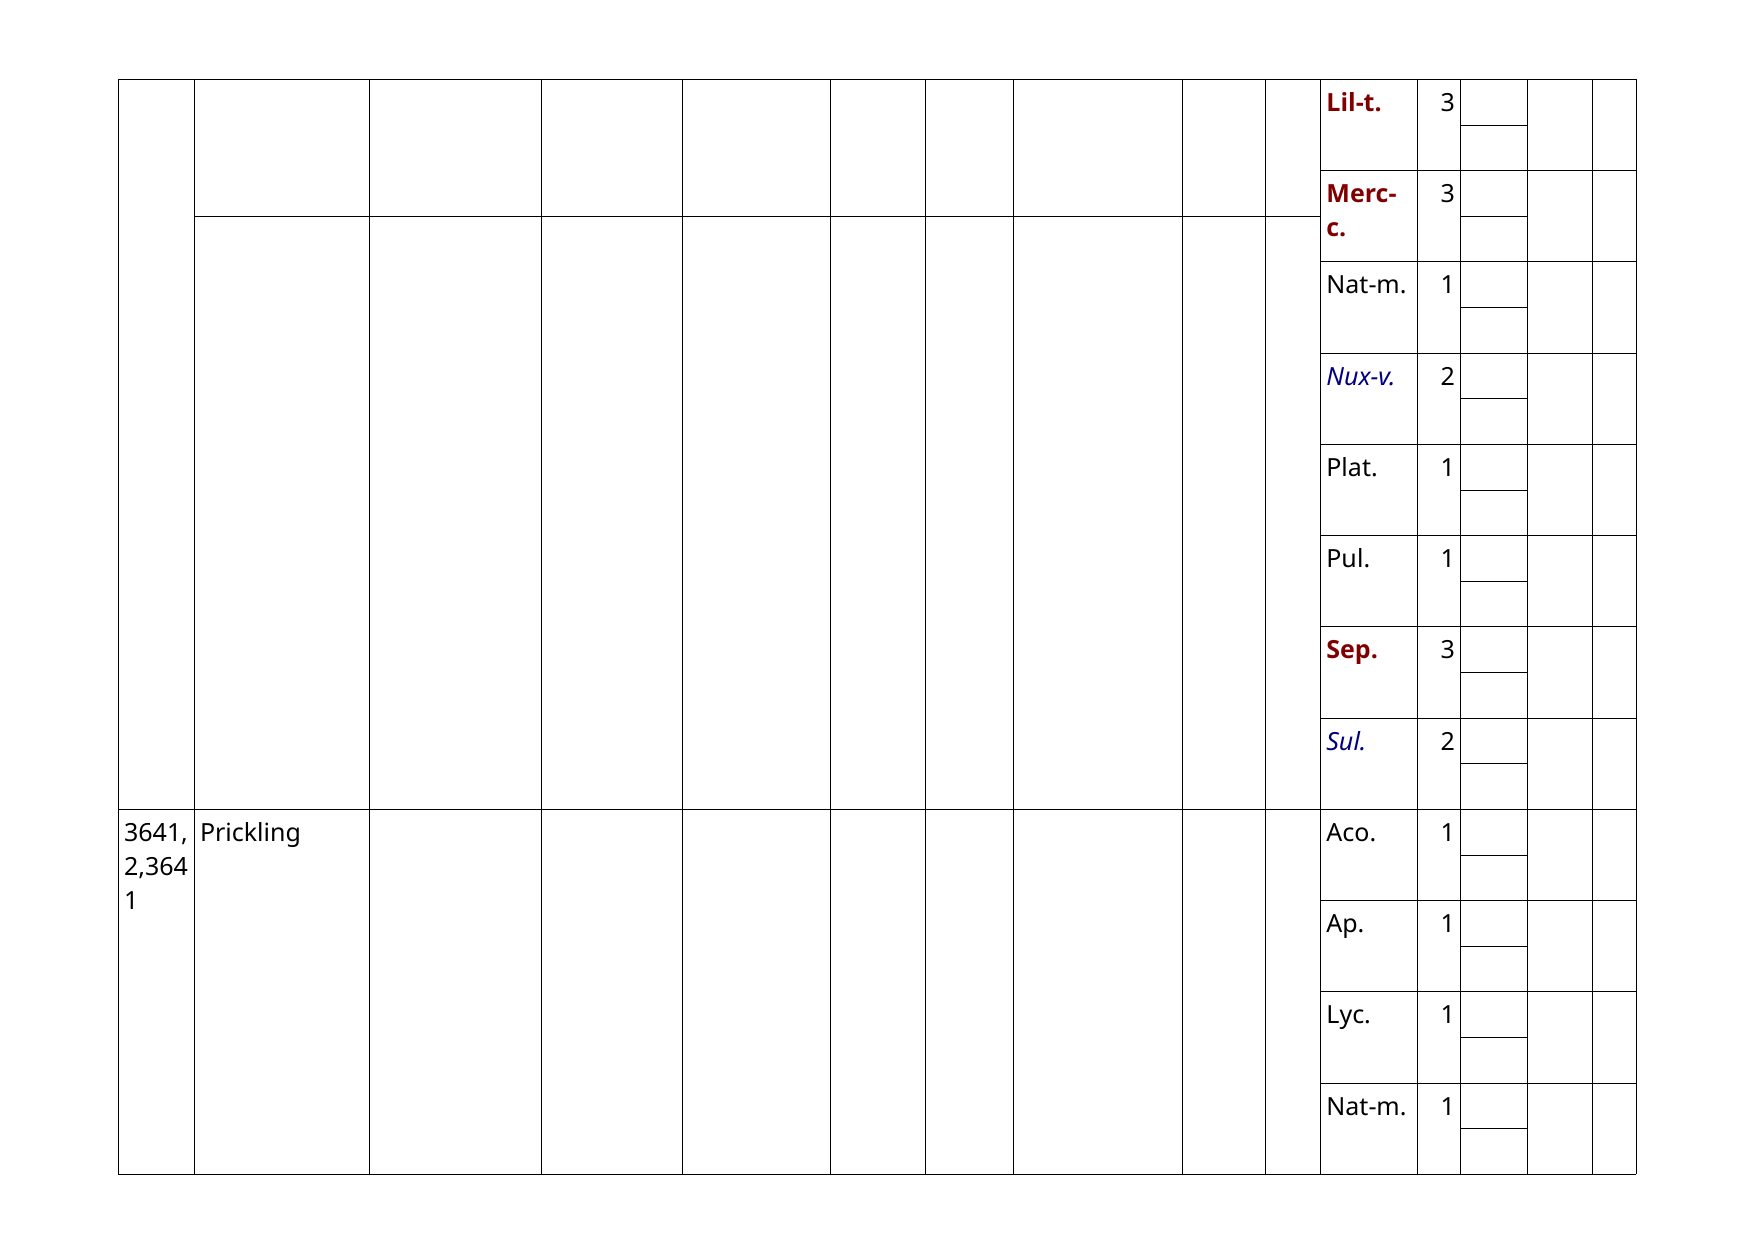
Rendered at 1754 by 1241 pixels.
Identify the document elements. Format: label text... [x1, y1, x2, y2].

table_cell Sul. [1321, 719, 1417, 809]
table_cell [831, 80, 925, 216]
table_cell 1 [1418, 262, 1460, 353]
table_cell Pul. [1321, 536, 1417, 626]
table_cell [542, 80, 682, 216]
table_cell 3 [1418, 171, 1460, 261]
table_cell 1 [1418, 901, 1460, 991]
table_cell Merc-c. [1321, 171, 1417, 261]
table_cell [195, 80, 369, 216]
table_cell Ap. [1321, 901, 1417, 991]
table_cell [1528, 627, 1592, 718]
table_cell [1528, 719, 1592, 809]
table_cell [1461, 399, 1527, 444]
table_cell [1266, 810, 1320, 1174]
table_cell [1014, 80, 1182, 216]
table_cell Nat-m. [1321, 1084, 1417, 1174]
table_cell [926, 217, 1013, 809]
table_cell [1593, 810, 1636, 900]
table_cell [1014, 810, 1182, 1174]
table_cell [1183, 217, 1265, 809]
table_cell 1 [1418, 1084, 1460, 1174]
table_cell [119, 80, 194, 809]
table_cell [1528, 354, 1592, 444]
table_cell [195, 217, 369, 809]
table_cell [1528, 80, 1592, 170]
table_cell [1461, 719, 1527, 763]
table_cell 3641,2,3641 [119, 810, 194, 1174]
table_cell Aco. [1321, 810, 1417, 900]
table_cell 1 [1418, 536, 1460, 626]
table_cell [831, 810, 925, 1174]
table_cell [1528, 536, 1592, 626]
table_cell Lyc. [1321, 992, 1417, 1083]
table_cell [1461, 992, 1527, 1037]
table_cell [1461, 810, 1527, 854]
table_cell [1461, 764, 1527, 809]
table_cell [370, 80, 541, 216]
table_cell [1461, 262, 1527, 307]
table_cell [1461, 491, 1527, 535]
table_cell [1461, 171, 1527, 216]
table_cell 1 [1418, 445, 1460, 535]
table_cell [1593, 1084, 1636, 1174]
table_cell [1593, 445, 1636, 535]
table_cell [1461, 673, 1527, 718]
table_cell [1528, 810, 1592, 900]
table_cell [1528, 171, 1592, 261]
table_cell [370, 810, 541, 1174]
table_cell [1461, 947, 1527, 991]
table_cell [1528, 445, 1592, 535]
table_cell [1593, 627, 1636, 718]
table_cell [926, 80, 1013, 216]
table_cell [1461, 1084, 1527, 1128]
table_cell [1461, 126, 1527, 170]
table_cell [1593, 719, 1636, 809]
table_cell Sep. [1321, 627, 1417, 718]
table_cell [1461, 536, 1527, 581]
table_cell 1 [1418, 992, 1460, 1083]
table_cell [1461, 582, 1527, 626]
table_cell [1593, 536, 1636, 626]
table_cell [1014, 217, 1182, 809]
table_cell [1183, 80, 1265, 216]
table_cell 3 [1418, 627, 1460, 718]
table_cell 2 [1418, 719, 1460, 809]
table_cell [1461, 445, 1527, 489]
table_cell [683, 810, 830, 1174]
table_cell [1461, 1129, 1527, 1174]
table_cell [1528, 262, 1592, 353]
table_cell Lil-t. [1321, 80, 1417, 170]
table_cell [683, 80, 830, 216]
table_cell [542, 810, 682, 1174]
table_cell 2 [1418, 354, 1460, 444]
table_cell [1528, 1084, 1592, 1174]
table_cell [1183, 810, 1265, 1174]
table_cell [1461, 901, 1527, 946]
table_cell [542, 217, 682, 809]
table_cell [1461, 627, 1527, 672]
table_cell [1461, 354, 1527, 398]
table_cell [1461, 856, 1527, 900]
table_cell [1266, 217, 1320, 809]
table_cell [683, 217, 830, 809]
table_cell [1593, 262, 1636, 353]
table_cell [926, 810, 1013, 1174]
table_cell 1 [1418, 810, 1460, 900]
table_cell [1461, 308, 1527, 353]
table_cell [1461, 1038, 1527, 1083]
table_cell [831, 217, 925, 809]
table_cell [1461, 80, 1527, 124]
table_cell [1593, 80, 1636, 170]
table_cell [1528, 901, 1592, 991]
table_cell Plat. [1321, 445, 1417, 535]
table_cell [1593, 354, 1636, 444]
table_cell [1461, 217, 1527, 261]
table_cell [1593, 171, 1636, 261]
table_cell Nat-m. [1321, 262, 1417, 353]
table_cell [370, 217, 541, 809]
table_cell [1266, 80, 1320, 216]
table_cell 3 [1418, 80, 1460, 170]
table_cell [1593, 901, 1636, 991]
table_cell Nux-v. [1321, 354, 1417, 444]
table_cell [1528, 992, 1592, 1083]
table_cell Prickling [195, 810, 369, 1174]
table_cell [1593, 992, 1636, 1083]
